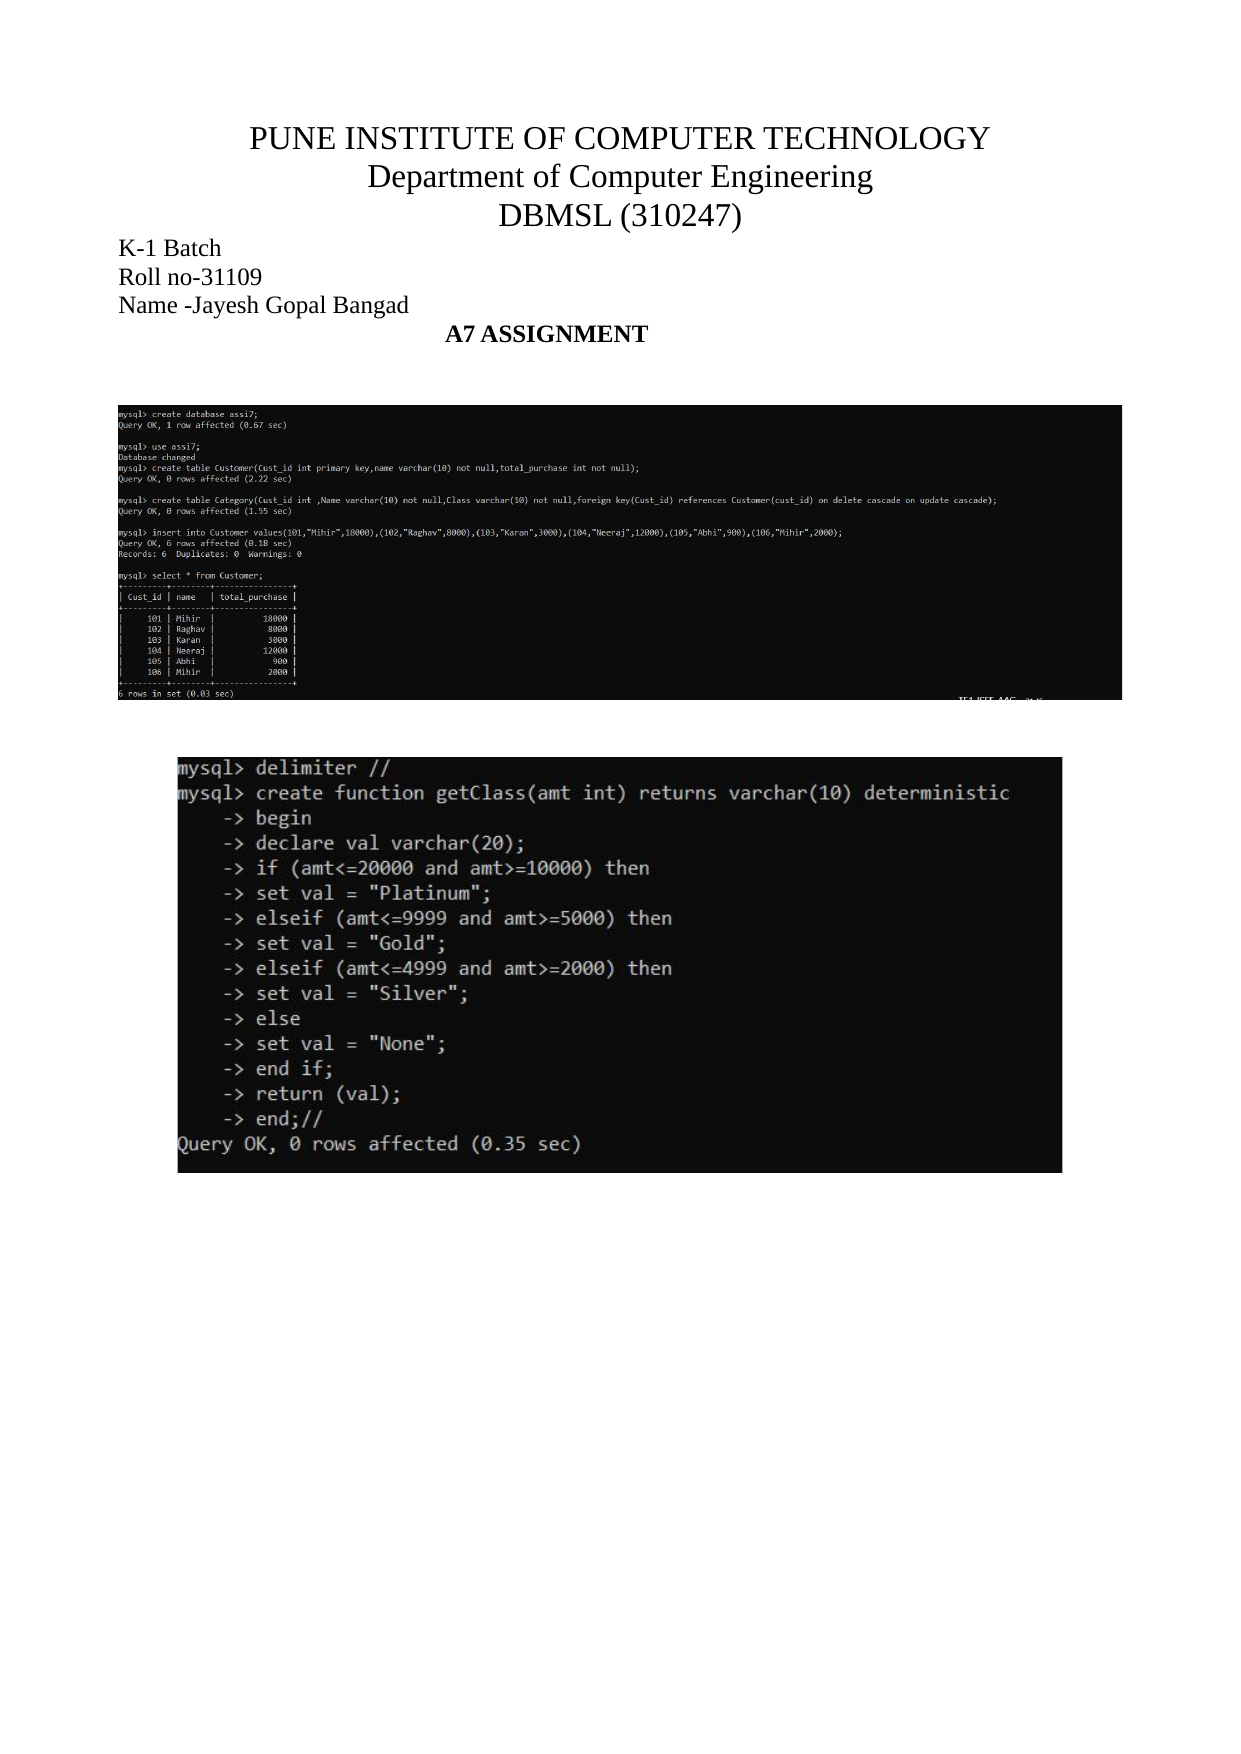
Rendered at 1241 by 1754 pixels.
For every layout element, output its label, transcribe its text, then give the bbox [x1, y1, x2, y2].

text K-1 Batch Roll no-31109 [118, 233, 1122, 291]
picture [118, 405, 1123, 700]
text PUNE INSTITUTE OF COMPUTER TECHNOLOGY [118, 118, 1122, 156]
text DBMSL (310247) [118, 195, 1122, 233]
text Name -Jayesh Gopal Bangad [118, 291, 1122, 319]
text A7 ASSIGNMENT [118, 319, 1122, 348]
picture [177, 757, 1063, 1173]
text Department of Computer Engineering [118, 156, 1122, 195]
